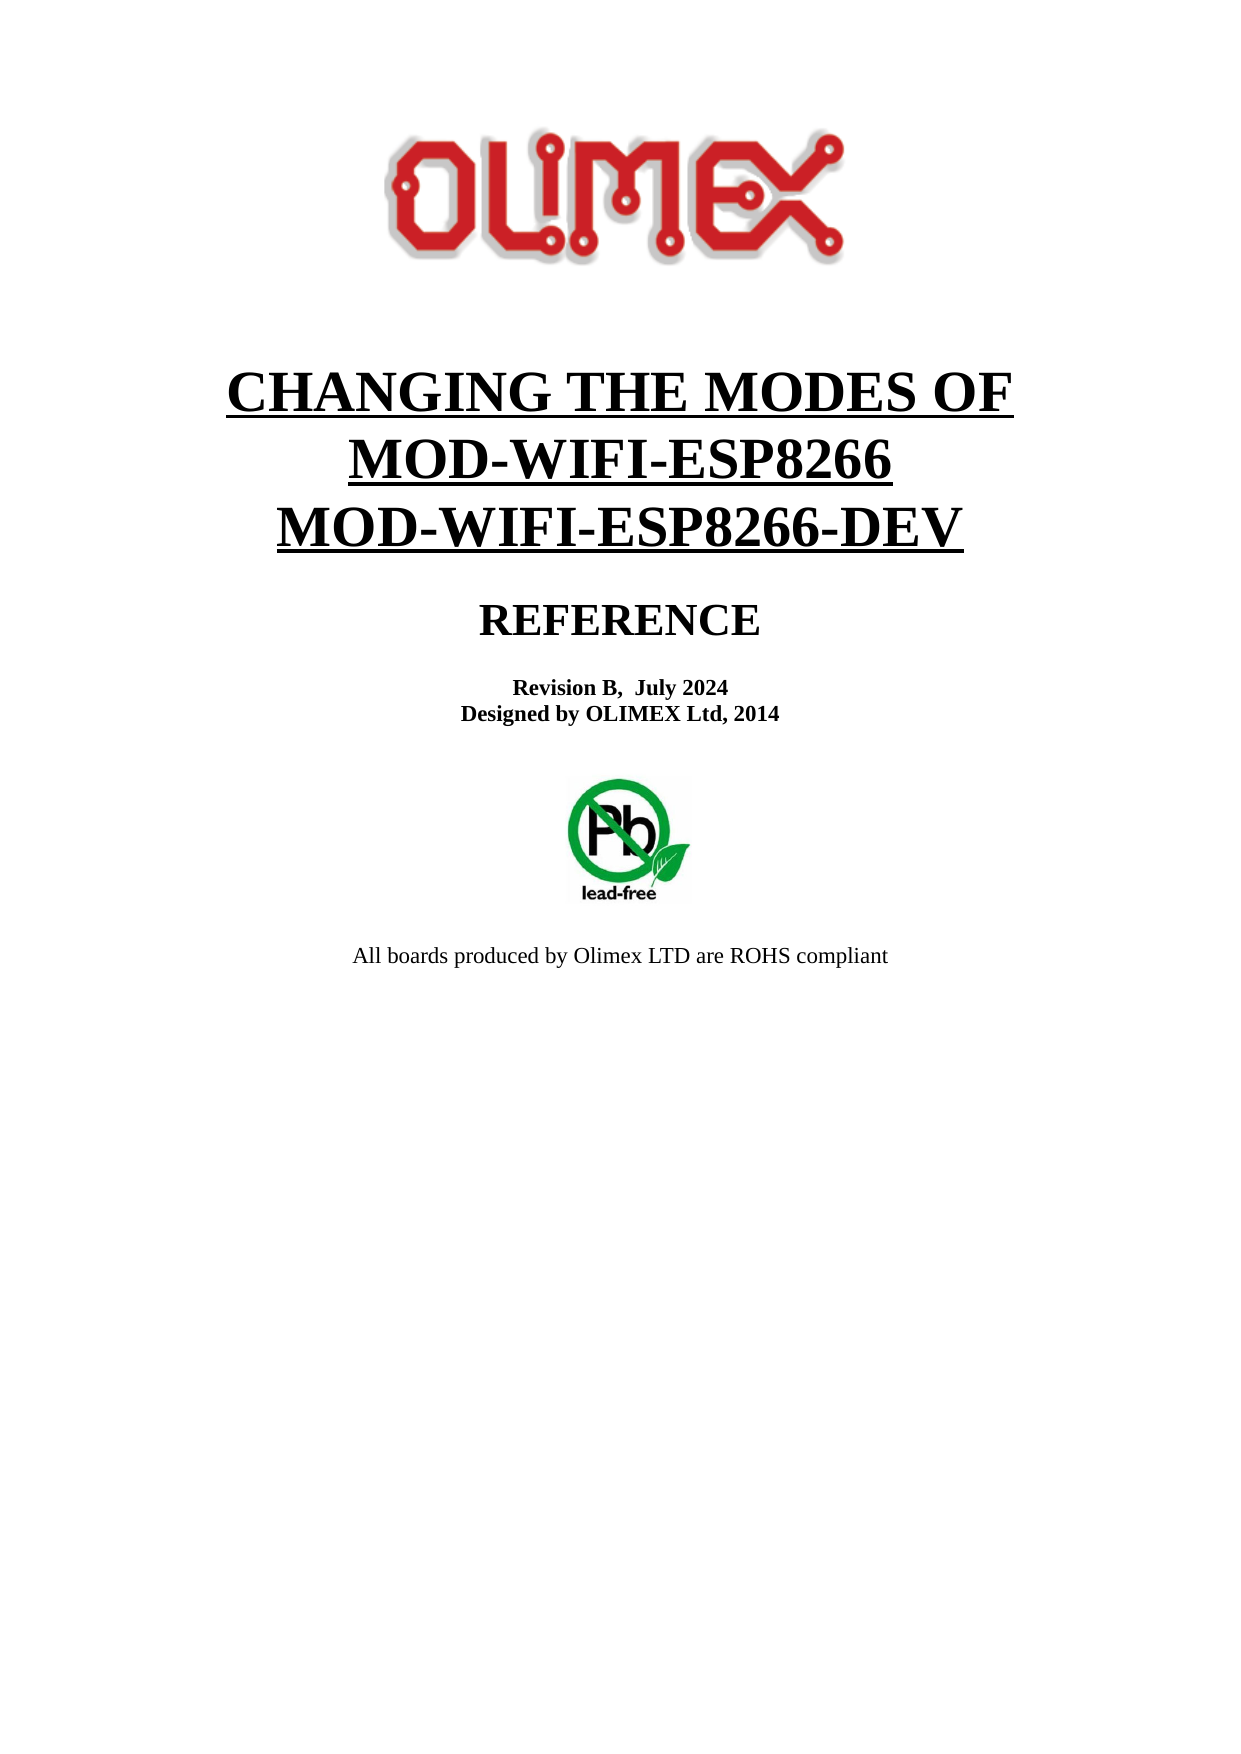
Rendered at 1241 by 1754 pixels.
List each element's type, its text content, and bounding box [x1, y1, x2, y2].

text MOD-WIFI-ESP8266 [118, 424, 1122, 492]
text REFERENCE [118, 592, 1122, 645]
text Designed by OLIMEX Ltd, 2014 [118, 700, 1122, 726]
text CHANGING THE MODES OF [118, 357, 1122, 424]
text All boards produced by Olimex LTD are ROHS compliant [118, 942, 1122, 968]
picture [338, 118, 902, 272]
text MOD-WIFI-ESP8266-DEV [118, 492, 1122, 559]
text Revision B, July 2024 [118, 674, 1122, 700]
picture [556, 765, 692, 914]
